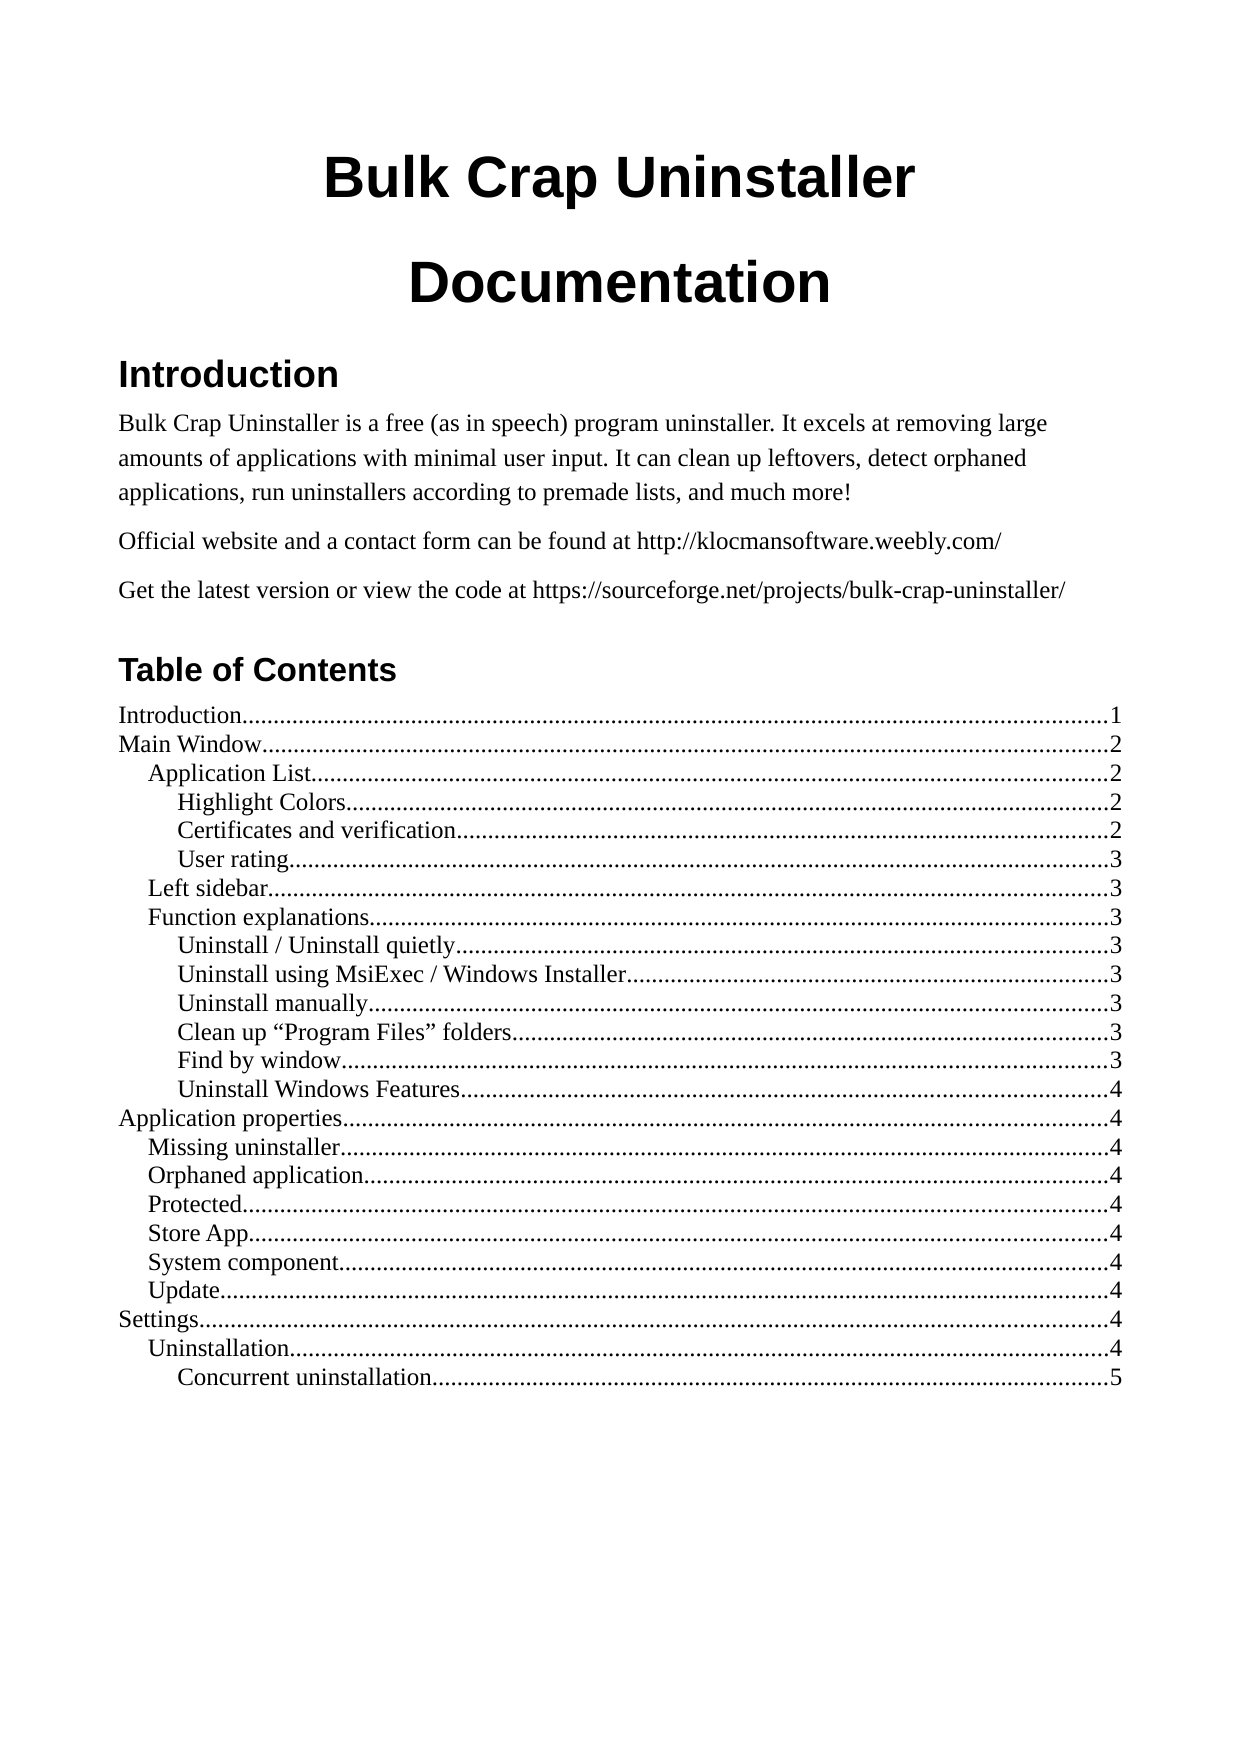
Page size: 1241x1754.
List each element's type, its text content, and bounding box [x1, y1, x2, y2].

text Concurrent uninstallation 5 [177, 1362, 1122, 1391]
text Uninstall using MsiExec / Windows Installer 3 [177, 959, 1122, 988]
title Documentation [118, 248, 1122, 315]
text Settings 4 [118, 1304, 1122, 1333]
text Uninstallation 4 [148, 1333, 1122, 1362]
text Update 4 [148, 1276, 1122, 1304]
text Uninstall Windows Features 4 [177, 1074, 1122, 1103]
text Function explanations 3 [148, 902, 1122, 931]
title Bulk Crap Uninstaller [118, 143, 1122, 210]
text Uninstall manually 3 [177, 988, 1122, 1017]
text Store App 4 [148, 1218, 1122, 1247]
text Missing uninstaller 4 [148, 1132, 1122, 1161]
text Application List 2 [148, 758, 1122, 787]
text User rating 3 [177, 844, 1122, 873]
text Highlight Colors 2 [177, 787, 1122, 816]
text System component 4 [148, 1247, 1122, 1276]
text Left sidebar 3 [148, 873, 1122, 902]
text Main Window 2 [118, 729, 1122, 758]
subtitle Table of Contents [118, 649, 1122, 688]
text Official website and a contact form can be found at http://klocmansoftware.weebly.com/ [118, 526, 1122, 555]
text Application properties 4 [118, 1103, 1122, 1132]
text Clean up “Program Files” folders 3 [177, 1017, 1122, 1046]
text Introduction 1 [118, 701, 1122, 729]
text Uninstall / Uninstall quietly 3 [177, 931, 1122, 959]
text Certificates and verification 2 [177, 816, 1122, 844]
subtitle Introduction [118, 352, 1122, 396]
text Orphaned application 4 [148, 1161, 1122, 1189]
text Bulk Crap Uninstaller is a free (as in speech) program uninstaller. It excels at removing large amounts of applications with minimal user input. It can clean up leftovers, detect orphaned applications, run uninstallers according to premade lists, and much more! [118, 408, 1122, 506]
text Protected 4 [148, 1189, 1122, 1218]
text Find by window 3 [177, 1046, 1122, 1074]
text Get the latest version or view the code at https://sourceforge.net/projects/bulk-crap-uninstaller/ [118, 576, 1122, 604]
